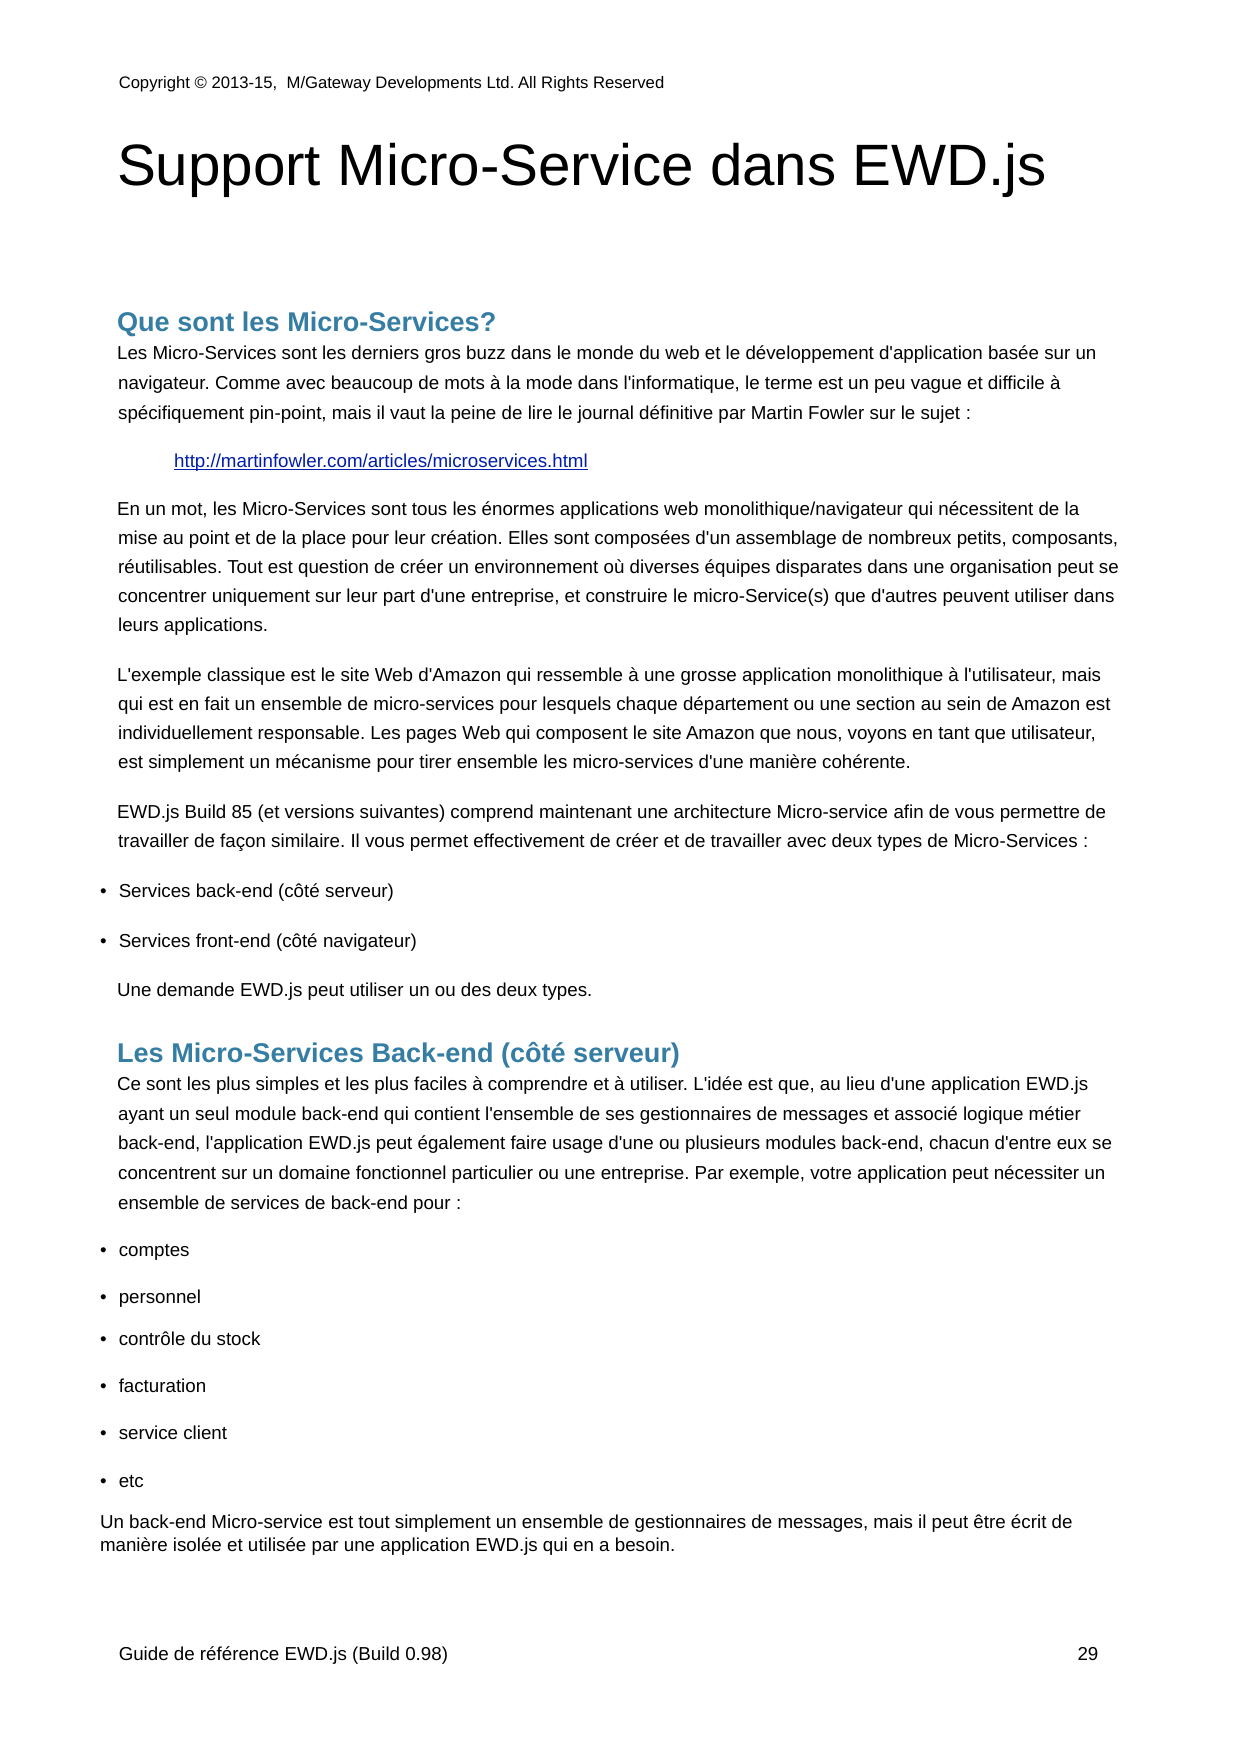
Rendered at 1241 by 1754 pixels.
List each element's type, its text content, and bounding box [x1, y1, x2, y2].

list Services front-end (côté navigateur) [118, 930, 1126, 952]
list personnel [118, 1286, 1122, 1308]
text En un mot, les Micro-Services sont tous les énormes applications web monolithique/navigateur qui nécessitent de la mise au point et de la place pour leur création. Elles sont composées d'un assemblage de nombreux petits, composants, réutilisables. Tout est question de créer un environnement où diverses équipes disparates dans une organisation peut se concentrer uniquement sur leur part d'une entreprise, et construire le micro-Service(s) que d'autres peuvent utiliser dans leurs applications. [117, 498, 1122, 635]
text Une demande EWD.js peut utiliser un ou des deux types. [117, 979, 1122, 1001]
text EWD.js Build 85 (et versions suivantes) comprend maintenant une architecture Micro-service afin de vous permettre de travailler de façon similaire. Il vous permet effectivement de créer et de travailler avec deux types de Micro-Services : [117, 801, 1122, 851]
subtitle Que sont les Micro-Services? [117, 306, 1126, 337]
list etc [100, 1469, 1122, 1491]
text L'exemple classique est le site Web d'Amazon qui ressemble à une grosse application monolithique à l'utilisateur, mais qui est en fait un ensemble de micro-services pour lesquels chaque département ou une section au sein de Amazon est individuellement responsable. Les pages Web qui composent le site Amazon que nous, voyons en tant que utilisateur, est simplement un mécanisme pour tirer ensemble les micro-services d'une manière cohérente. [117, 664, 1122, 772]
list Services back-end (côté serveur) [118, 880, 1126, 901]
list Un back-end Micro-service est tout simplement un ensemble de gestionnaires de messages, mais il peut être écrit de manière isolée et utilisée par une application EWD.js qui en a besoin. [100, 1511, 1122, 1556]
subtitle Les Micro-Services Back-end (côté serveur) [117, 1037, 1126, 1068]
text Ce sont les plus simples et les plus faciles à comprendre et à utiliser. L'idée est que, au lieu d'une application EWD.js ayant un seul module back-end qui contient l'ensemble de ses gestionnaires de messages et associé logique métier back-end, l'application EWD.js peut également faire usage d'une ou plusieurs modules back-end, chacun d'entre eux se concentrent sur un domaine fonctionnel particulier ou une entreprise. Par exemple, votre application peut nécessiter un ensemble de services de back-end pour : [117, 1073, 1122, 1213]
text http://martinfowler.com/articles/microservices.html [117, 450, 1126, 471]
list contrôle du stock [100, 1327, 1126, 1349]
list service client [118, 1422, 1126, 1444]
subtitle Support Micro-Service dans EWD.js [117, 131, 1126, 198]
list facturation [118, 1375, 1126, 1396]
list comptes [118, 1239, 1126, 1260]
text Les Micro-Services sont les derniers gros buzz dans le monde du web et le développement d'application basée sur un navigateur. Comme avec beaucoup de mots à la mode dans l'informatique, le terme est un peu vague et difficile à spécifiquement pin-point, mais il vaut la peine de lire le journal définitive par Martin Fowler sur le sujet : [117, 342, 1122, 423]
